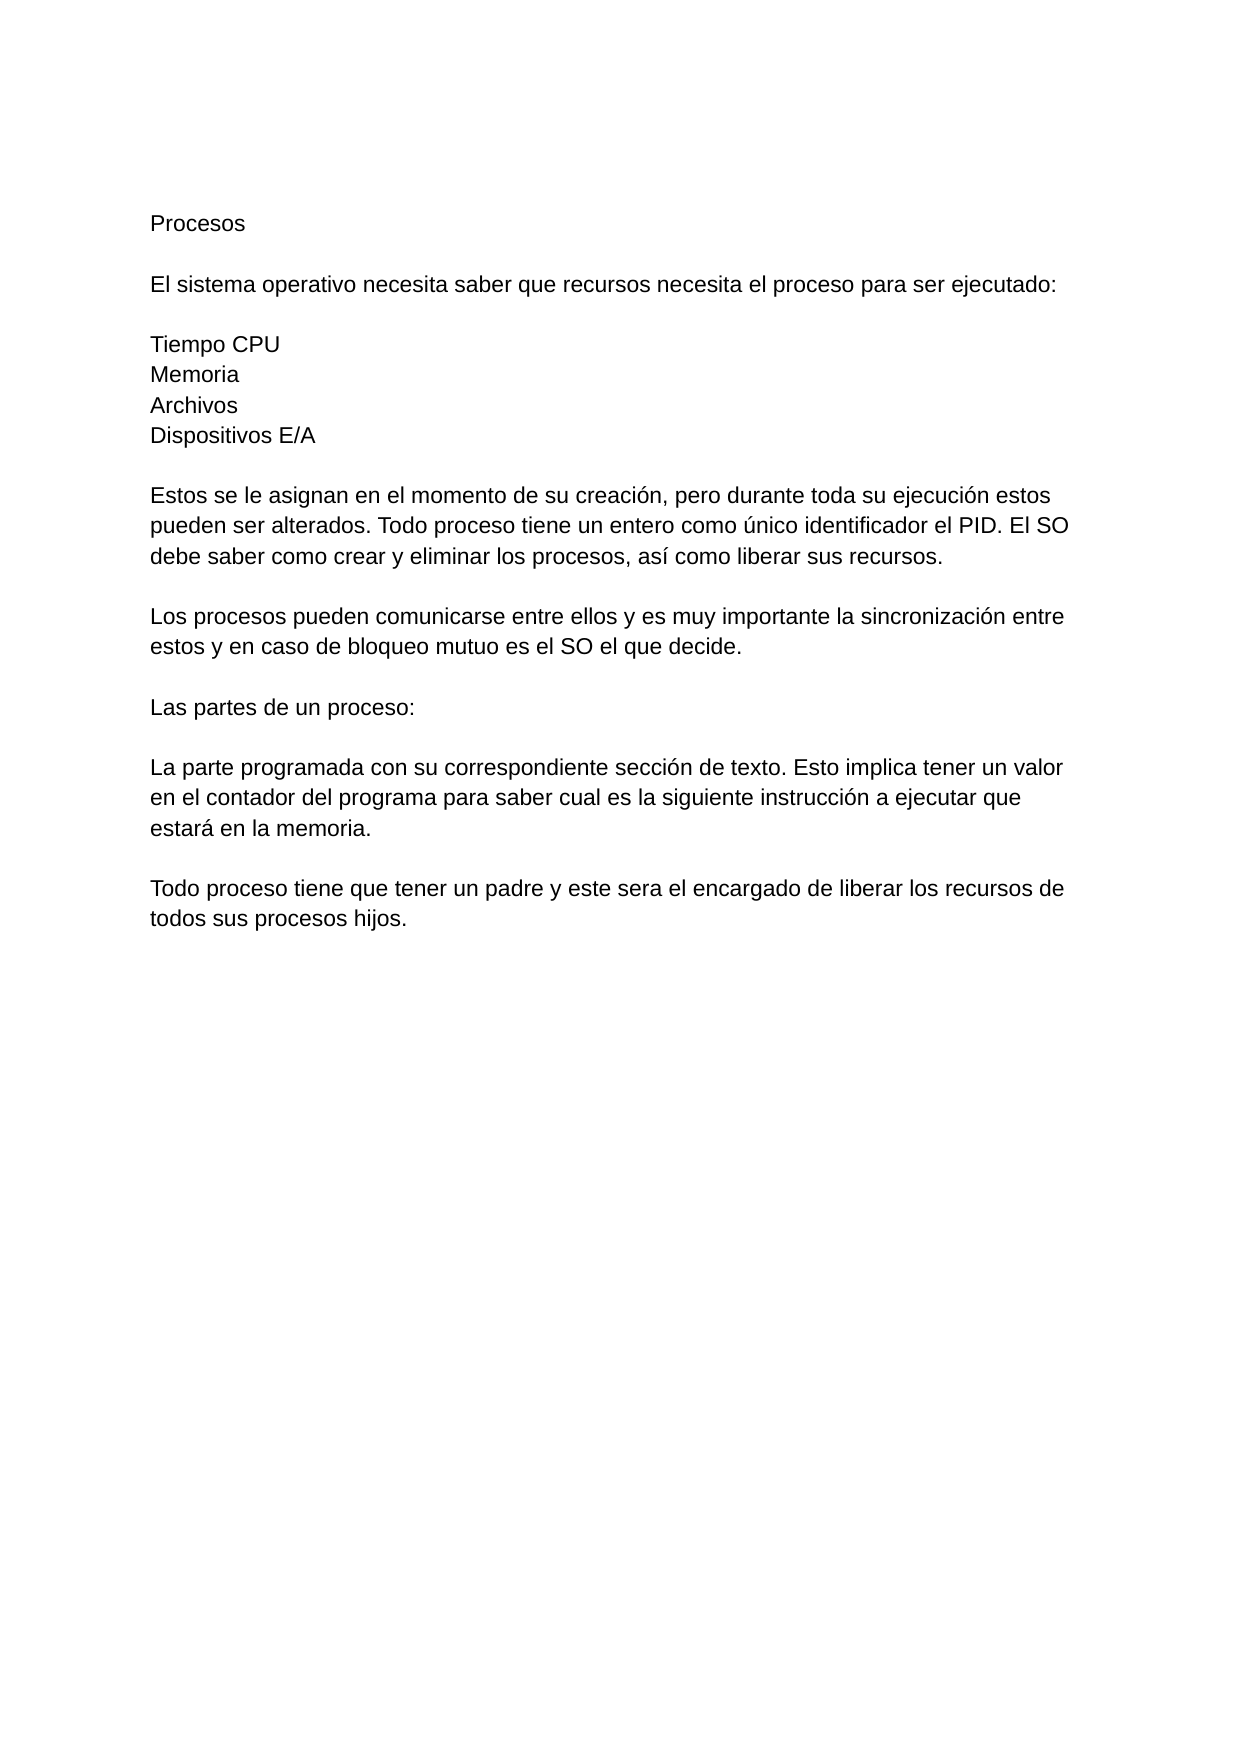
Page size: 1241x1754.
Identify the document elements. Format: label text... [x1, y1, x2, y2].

text Estos se le asignan en el momento de su creación, pero durante toda su ejecución estos pueden ser alterados. Todo proceso tiene un entero como único identificador el PID. El SO debe saber como crear y eliminar los procesos, así como liberar sus recursos. [150, 482, 1090, 569]
text Archivos [150, 392, 1090, 418]
text Los procesos pueden comunicarse entre ellos y es muy importante la sincronización entre estos y en caso de bloqueo mutuo es el SO el que decide. [150, 603, 1090, 660]
text Las partes de un proceso: [150, 694, 1090, 720]
text La parte programada con su correspondiente sección de texto. Esto implica tener un valor en el contador del programa para saber cual es la siguiente instrucción a ejecutar que estará en la memoria. [150, 754, 1090, 841]
text Dispositivos E/A [150, 422, 1090, 448]
text El sistema operativo necesita saber que recursos necesita el proceso para ser ejecutado: [150, 271, 1090, 297]
text Procesos [150, 210, 1090, 237]
text Memoria [150, 361, 1090, 388]
text Tiempo CPU [150, 331, 1090, 358]
text Todo proceso tiene que tener un padre y este sera el encargado de liberar los recursos de todos sus procesos hijos. [150, 875, 1090, 932]
